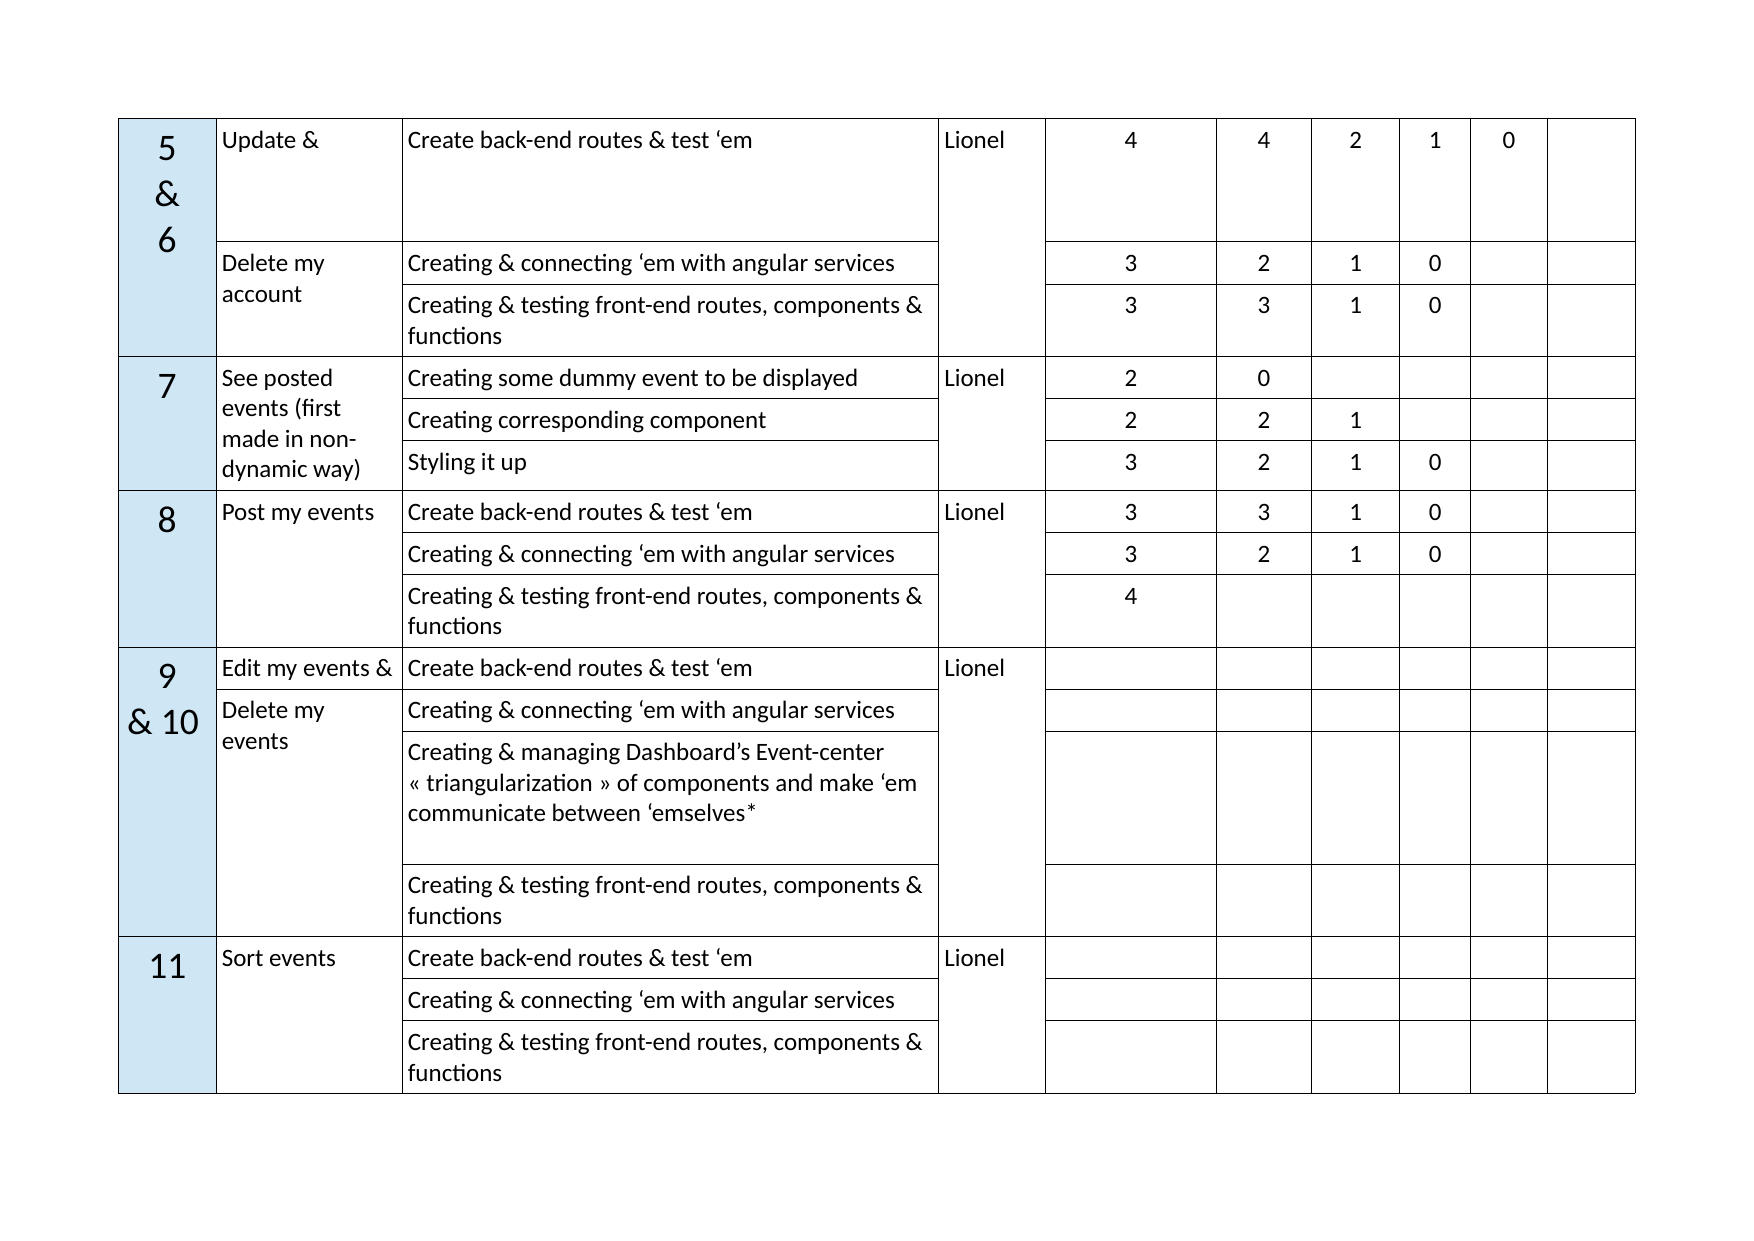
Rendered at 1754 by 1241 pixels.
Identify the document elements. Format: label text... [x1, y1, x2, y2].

table_cell Lionel [939, 648, 1045, 936]
table_cell Styling it up [403, 441, 938, 490]
table_cell [1548, 575, 1635, 647]
table_cell Creating & testing front-end routes, components & functions [403, 575, 938, 647]
table_cell [1548, 441, 1635, 490]
table_cell [1471, 242, 1547, 283]
table_cell 1 [1312, 285, 1399, 356]
table_cell 3 [1046, 491, 1216, 532]
table_cell 5 & 6 [119, 119, 216, 356]
table_cell [1400, 575, 1470, 647]
table_cell [1217, 575, 1311, 647]
table_cell [1312, 648, 1399, 689]
table_cell [1312, 357, 1399, 398]
table_cell [1400, 979, 1470, 1020]
table_cell 2 [1217, 242, 1311, 283]
table_cell 8 [119, 491, 216, 647]
table_cell 1 [1400, 119, 1470, 241]
table_cell 2 [1217, 533, 1311, 574]
table_cell [1548, 937, 1635, 978]
table_cell [1548, 979, 1635, 1020]
table_cell Edit my events & [217, 648, 402, 689]
table_cell [1312, 1021, 1399, 1093]
table_cell Creating & connecting ‘em with angular services [403, 533, 938, 574]
table_cell 1 [1312, 441, 1399, 490]
table_cell [1548, 648, 1635, 689]
table_cell 2 [1217, 399, 1311, 440]
table_cell 0 [1400, 285, 1470, 356]
table_cell 0 [1400, 242, 1470, 283]
table_cell [1471, 357, 1547, 398]
table_cell 7 [119, 357, 216, 490]
table_cell [1548, 357, 1635, 398]
table_cell [1217, 1021, 1311, 1093]
table_cell [1400, 690, 1470, 731]
table_cell Create back-end routes & test ‘em [403, 648, 938, 689]
table_cell Creating & managing Dashboard’s Event-center « triangularization » of components and make ‘em communicate between ‘emselves* [403, 732, 938, 864]
table_cell Lionel [939, 357, 1045, 490]
table_cell Post my events [217, 491, 402, 647]
table_cell 3 [1046, 242, 1216, 283]
table_cell 3 [1046, 441, 1216, 490]
table_cell [1548, 119, 1635, 241]
table_cell Create back-end routes & test ‘em [403, 119, 938, 241]
table_cell 2 [1217, 441, 1311, 490]
table_cell [1400, 937, 1470, 978]
table_cell Lionel [939, 937, 1045, 1093]
table_cell 11 [119, 937, 216, 1093]
table_cell [1312, 575, 1399, 647]
table_cell 2 [1312, 119, 1399, 241]
table_cell [1217, 690, 1311, 731]
table_cell [1471, 491, 1547, 532]
table_cell Lionel [939, 491, 1045, 647]
table_cell [1217, 865, 1311, 936]
table_cell [1548, 865, 1635, 936]
table_cell [1400, 648, 1470, 689]
table_cell Create back-end routes & test ‘em [403, 491, 938, 532]
table_cell 1 [1312, 242, 1399, 283]
table_cell 3 [1046, 533, 1216, 574]
table_cell [1046, 865, 1216, 936]
table_cell [1400, 357, 1470, 398]
table_cell [1312, 937, 1399, 978]
table_cell Creating & connecting ‘em with angular services [403, 690, 938, 731]
table_cell Creating corresponding component [403, 399, 938, 440]
table_cell Sort events [217, 937, 402, 1093]
table_cell [1471, 979, 1547, 1020]
table_cell [1400, 1021, 1470, 1093]
table_cell 9 & 10 [119, 648, 216, 936]
table_cell [1312, 690, 1399, 731]
table_cell Create back-end routes & test ‘em [403, 937, 938, 978]
table_cell [1471, 732, 1547, 864]
table_cell [1046, 648, 1216, 689]
table_cell [1471, 1021, 1547, 1093]
table_cell 0 [1471, 119, 1547, 241]
table_cell 1 [1312, 491, 1399, 532]
table_cell [1471, 285, 1547, 356]
table_cell [1046, 1021, 1216, 1093]
table_cell [1471, 533, 1547, 574]
table_cell [1471, 865, 1547, 936]
table_cell 4 [1217, 119, 1311, 241]
table_cell 0 [1400, 533, 1470, 574]
table_cell [1400, 865, 1470, 936]
table_cell [1312, 865, 1399, 936]
table_cell 4 [1046, 119, 1216, 241]
table_cell [1548, 690, 1635, 731]
table_cell [1471, 575, 1547, 647]
table_cell [1217, 732, 1311, 864]
table_cell See posted events (first made in non-dynamic way) [217, 357, 402, 490]
table_cell [1548, 491, 1635, 532]
table_cell [1312, 732, 1399, 864]
table_cell [1046, 732, 1216, 864]
table_cell [1548, 1021, 1635, 1093]
table_cell [1548, 242, 1635, 283]
table_cell Lionel [939, 119, 1045, 356]
table_cell [1217, 937, 1311, 978]
table_cell [1217, 979, 1311, 1020]
table_cell [1046, 690, 1216, 731]
table_cell 3 [1046, 285, 1216, 356]
table_cell 3 [1217, 491, 1311, 532]
table_cell 2 [1046, 399, 1216, 440]
table_cell 3 [1217, 285, 1311, 356]
table_cell Creating & testing front-end routes, components & functions [403, 865, 938, 936]
table_cell 1 [1312, 399, 1399, 440]
table_cell Creating & connecting ‘em with angular services [403, 979, 938, 1020]
table_cell [1400, 399, 1470, 440]
table_cell 0 [1400, 441, 1470, 490]
table_cell 2 [1046, 357, 1216, 398]
table_cell [1471, 441, 1547, 490]
table_cell [1471, 648, 1547, 689]
table_cell [1548, 285, 1635, 356]
table_cell [1471, 399, 1547, 440]
table_cell [1548, 732, 1635, 864]
table_cell Creating & testing front-end routes, components & functions [403, 1021, 938, 1093]
table_cell [1548, 399, 1635, 440]
table_cell [1217, 648, 1311, 689]
table_cell Delete my account [217, 242, 402, 356]
table_cell [1548, 533, 1635, 574]
table_cell [1046, 979, 1216, 1020]
table_cell [1471, 937, 1547, 978]
table_cell [1400, 732, 1470, 864]
table_cell Creating & testing front-end routes, components & functions [403, 285, 938, 356]
table_cell 0 [1217, 357, 1311, 398]
table_cell Creating some dummy event to be displayed [403, 357, 938, 398]
table_cell Creating & connecting ‘em with angular services [403, 242, 938, 283]
table_cell 0 [1400, 491, 1470, 532]
table_cell [1312, 979, 1399, 1020]
table_cell [1471, 690, 1547, 731]
table_cell 1 [1312, 533, 1399, 574]
table_cell Update & [217, 119, 402, 241]
table_cell 4 [1046, 575, 1216, 647]
table_cell Delete my events [217, 690, 402, 936]
table_cell [1046, 937, 1216, 978]
